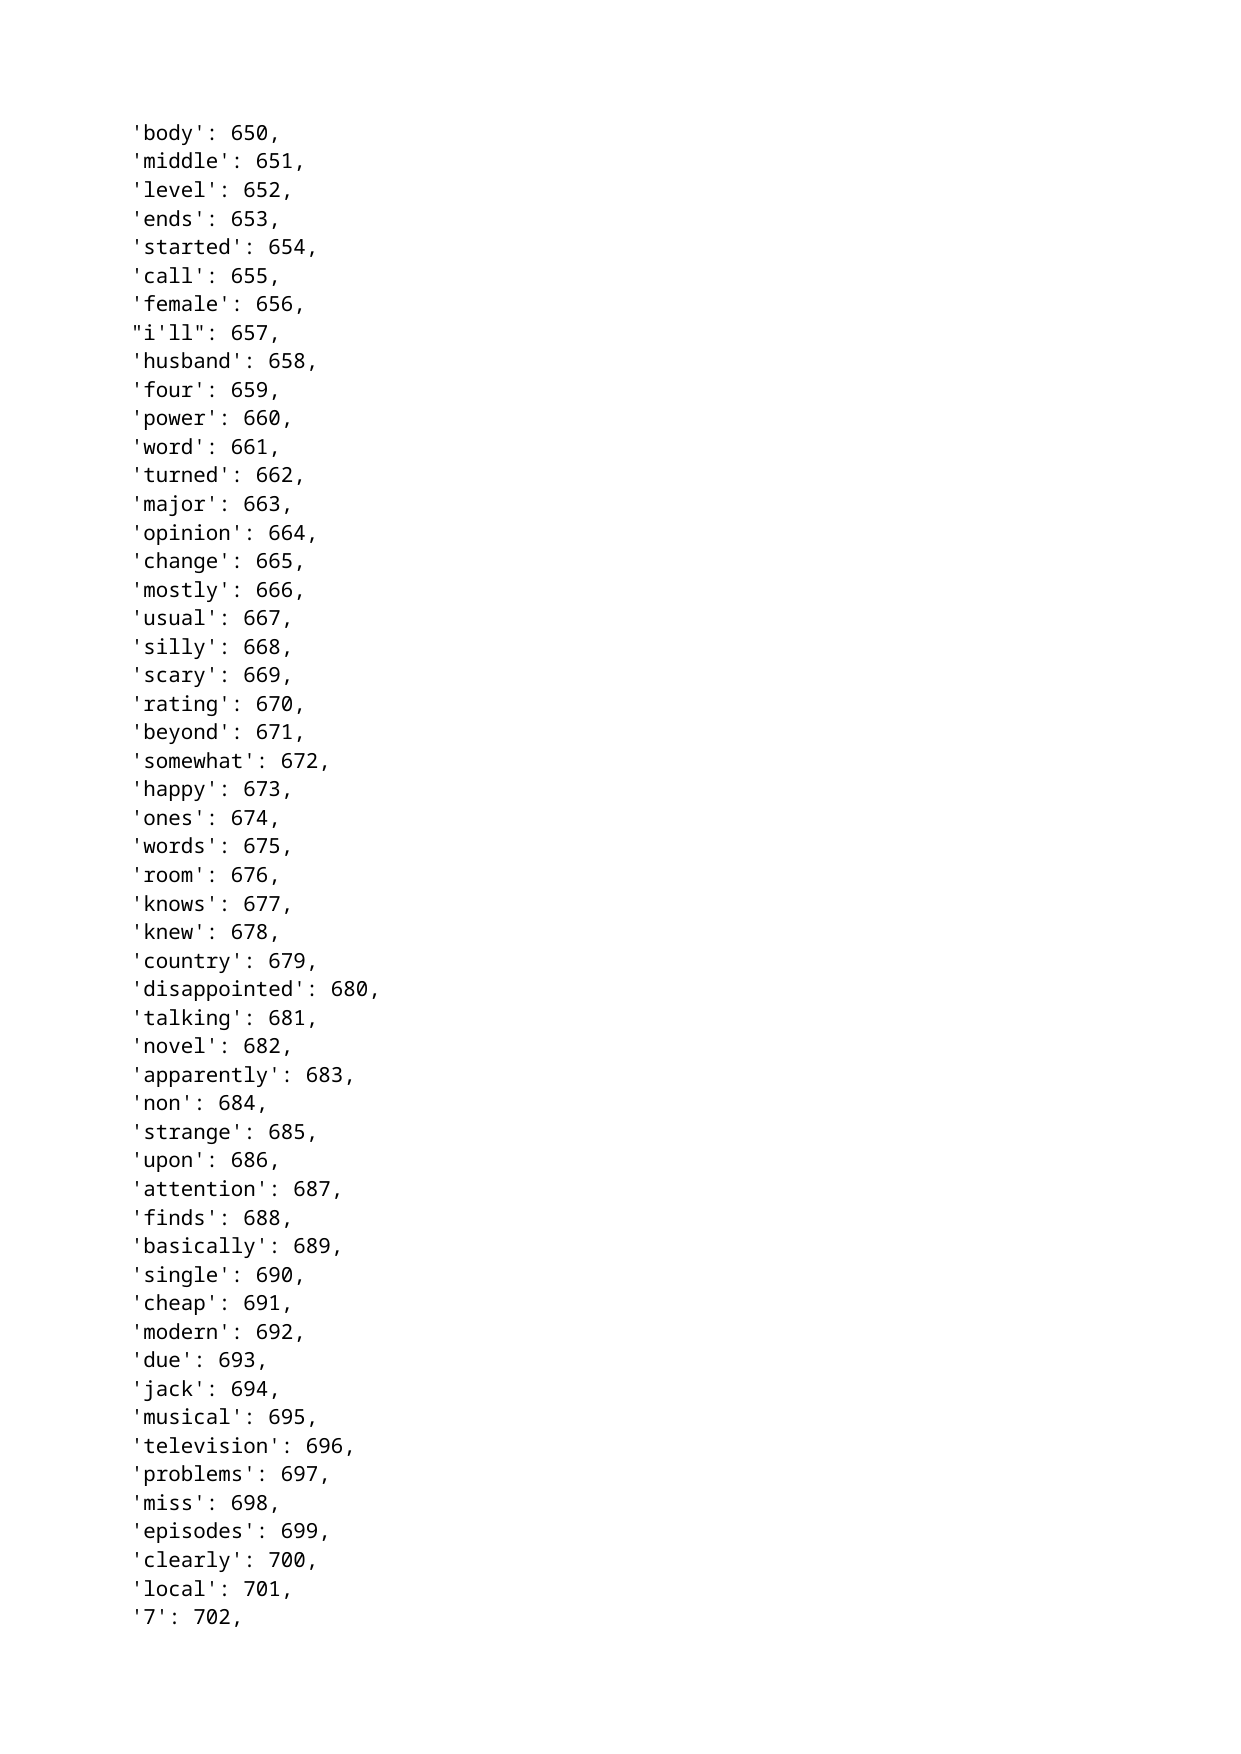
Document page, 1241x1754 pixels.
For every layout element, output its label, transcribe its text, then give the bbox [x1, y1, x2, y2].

text 'episodes': 699, [118, 1517, 1122, 1545]
text 'miss': 698, [118, 1488, 1122, 1517]
text 'happy': 673, [118, 774, 1122, 803]
text 'mostly': 666, [118, 575, 1122, 603]
text 'single': 690, [118, 1260, 1122, 1288]
text 'attention': 687, [118, 1174, 1122, 1203]
text '7': 702, [118, 1602, 1122, 1631]
text 'novel': 682, [118, 1031, 1122, 1060]
text 'husband': 658, [118, 346, 1122, 375]
text 'country': 679, [118, 946, 1122, 974]
text 'four': 659, [118, 375, 1122, 403]
text 'somewhat': 672, [118, 746, 1122, 774]
text 'usual': 667, [118, 603, 1122, 632]
text 'silly': 668, [118, 632, 1122, 660]
text 'opinion': 664, [118, 518, 1122, 546]
text 'modern': 692, [118, 1317, 1122, 1345]
text 'beyond': 671, [118, 717, 1122, 746]
text 'local': 701, [118, 1574, 1122, 1602]
text 'female': 656, [118, 289, 1122, 318]
text 'clearly': 700, [118, 1545, 1122, 1574]
text 'scary': 669, [118, 660, 1122, 689]
text 'knows': 677, [118, 889, 1122, 917]
text 'level': 652, [118, 175, 1122, 204]
text 'ends': 653, [118, 204, 1122, 232]
text 'change': 665, [118, 546, 1122, 575]
text 'words': 675, [118, 832, 1122, 860]
text 'non': 684, [118, 1088, 1122, 1117]
text 'started': 654, [118, 232, 1122, 261]
text 'knew': 678, [118, 917, 1122, 946]
text 'word': 661, [118, 432, 1122, 461]
text 'ones': 674, [118, 803, 1122, 832]
text 'musical': 695, [118, 1402, 1122, 1431]
text 'television': 696, [118, 1431, 1122, 1459]
text 'jack': 694, [118, 1374, 1122, 1402]
text 'power': 660, [118, 403, 1122, 432]
text 'problems': 697, [118, 1459, 1122, 1488]
text 'room': 676, [118, 860, 1122, 889]
text 'rating': 670, [118, 689, 1122, 717]
text 'middle': 651, [118, 147, 1122, 175]
text 'cheap': 691, [118, 1288, 1122, 1317]
text 'upon': 686, [118, 1146, 1122, 1174]
text 'major': 663, [118, 489, 1122, 518]
text 'call': 655, [118, 261, 1122, 289]
text 'due': 693, [118, 1345, 1122, 1374]
text 'talking': 681, [118, 1003, 1122, 1031]
text 'strange': 685, [118, 1117, 1122, 1146]
text 'apparently': 683, [118, 1060, 1122, 1088]
text 'disappointed': 680, [118, 974, 1122, 1003]
text 'body': 650, [118, 118, 1122, 147]
text 'basically': 689, [118, 1231, 1122, 1260]
text "i'll": 657, [118, 318, 1122, 346]
text 'finds': 688, [118, 1203, 1122, 1231]
text 'turned': 662, [118, 461, 1122, 489]
